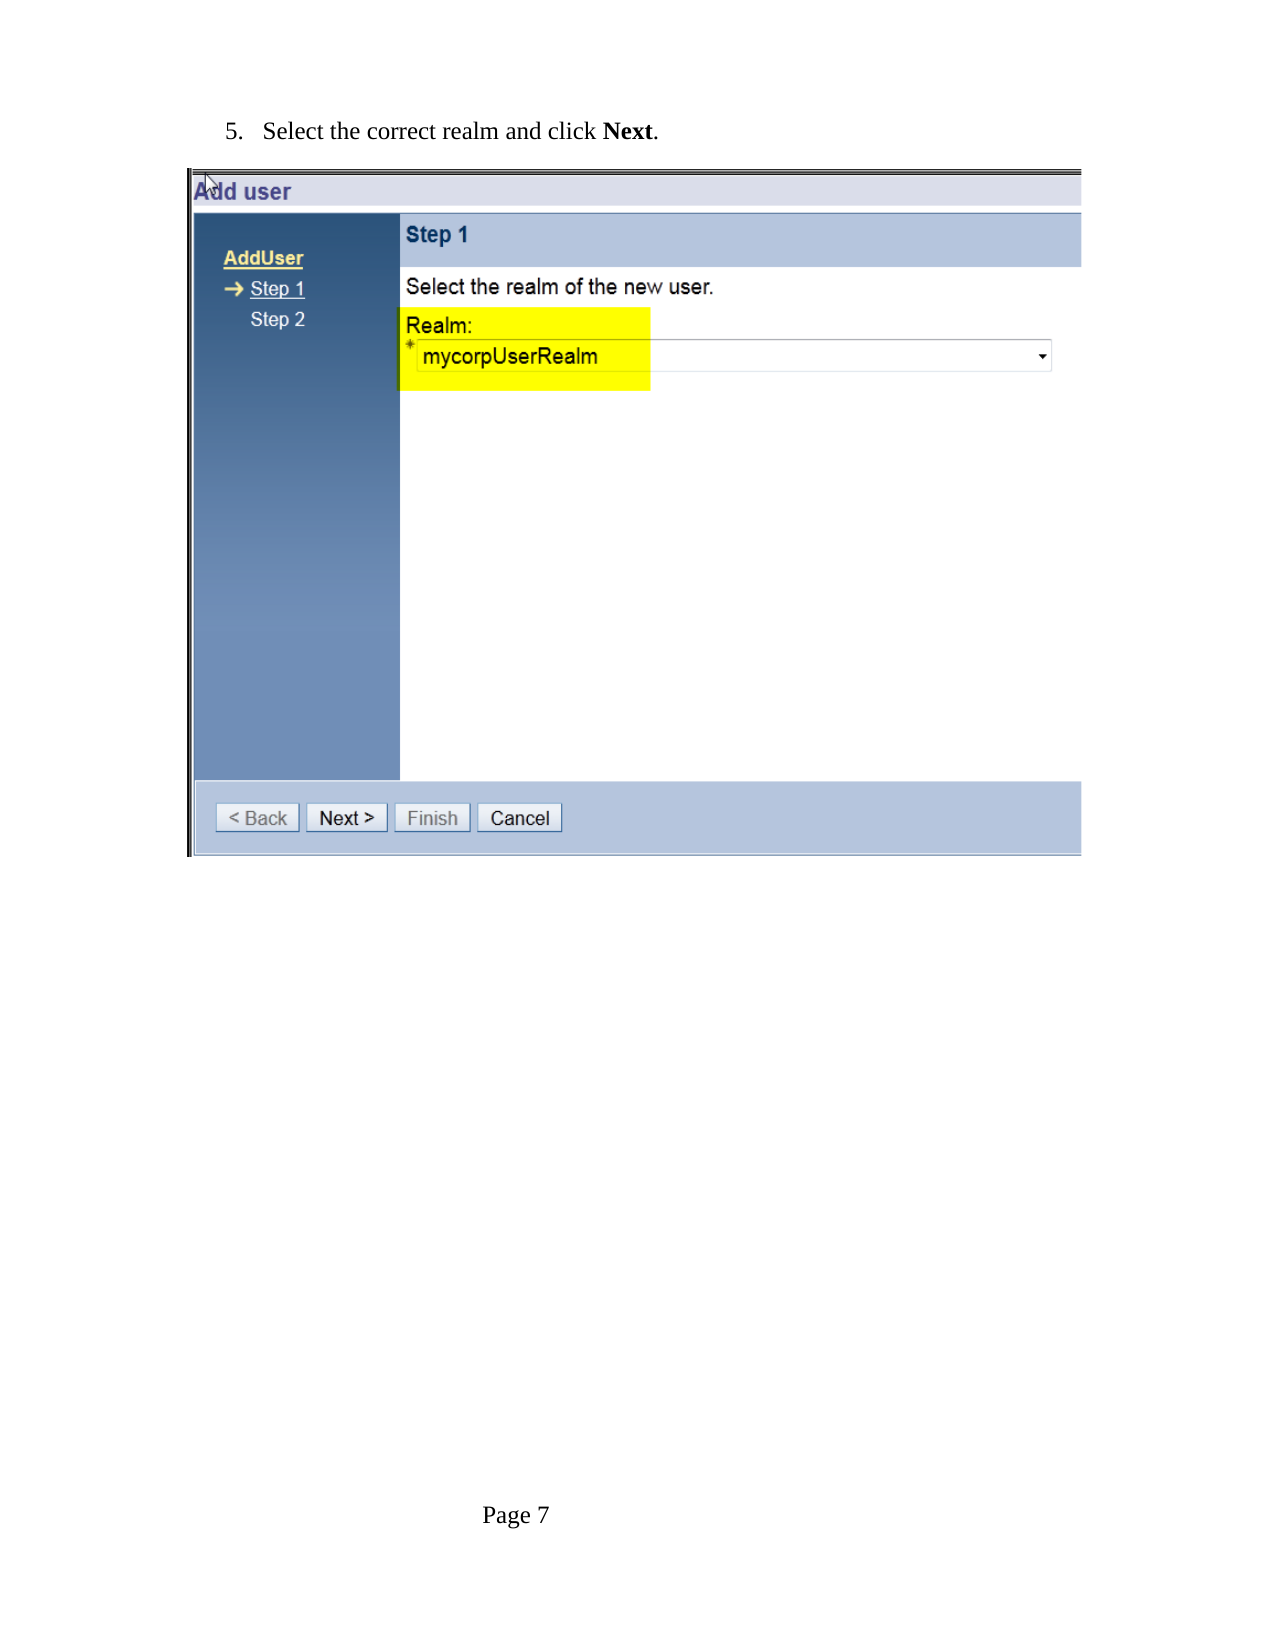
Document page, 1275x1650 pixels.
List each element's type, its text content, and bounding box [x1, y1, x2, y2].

list Select the correct realm and click Next. [225, 116, 1087, 145]
